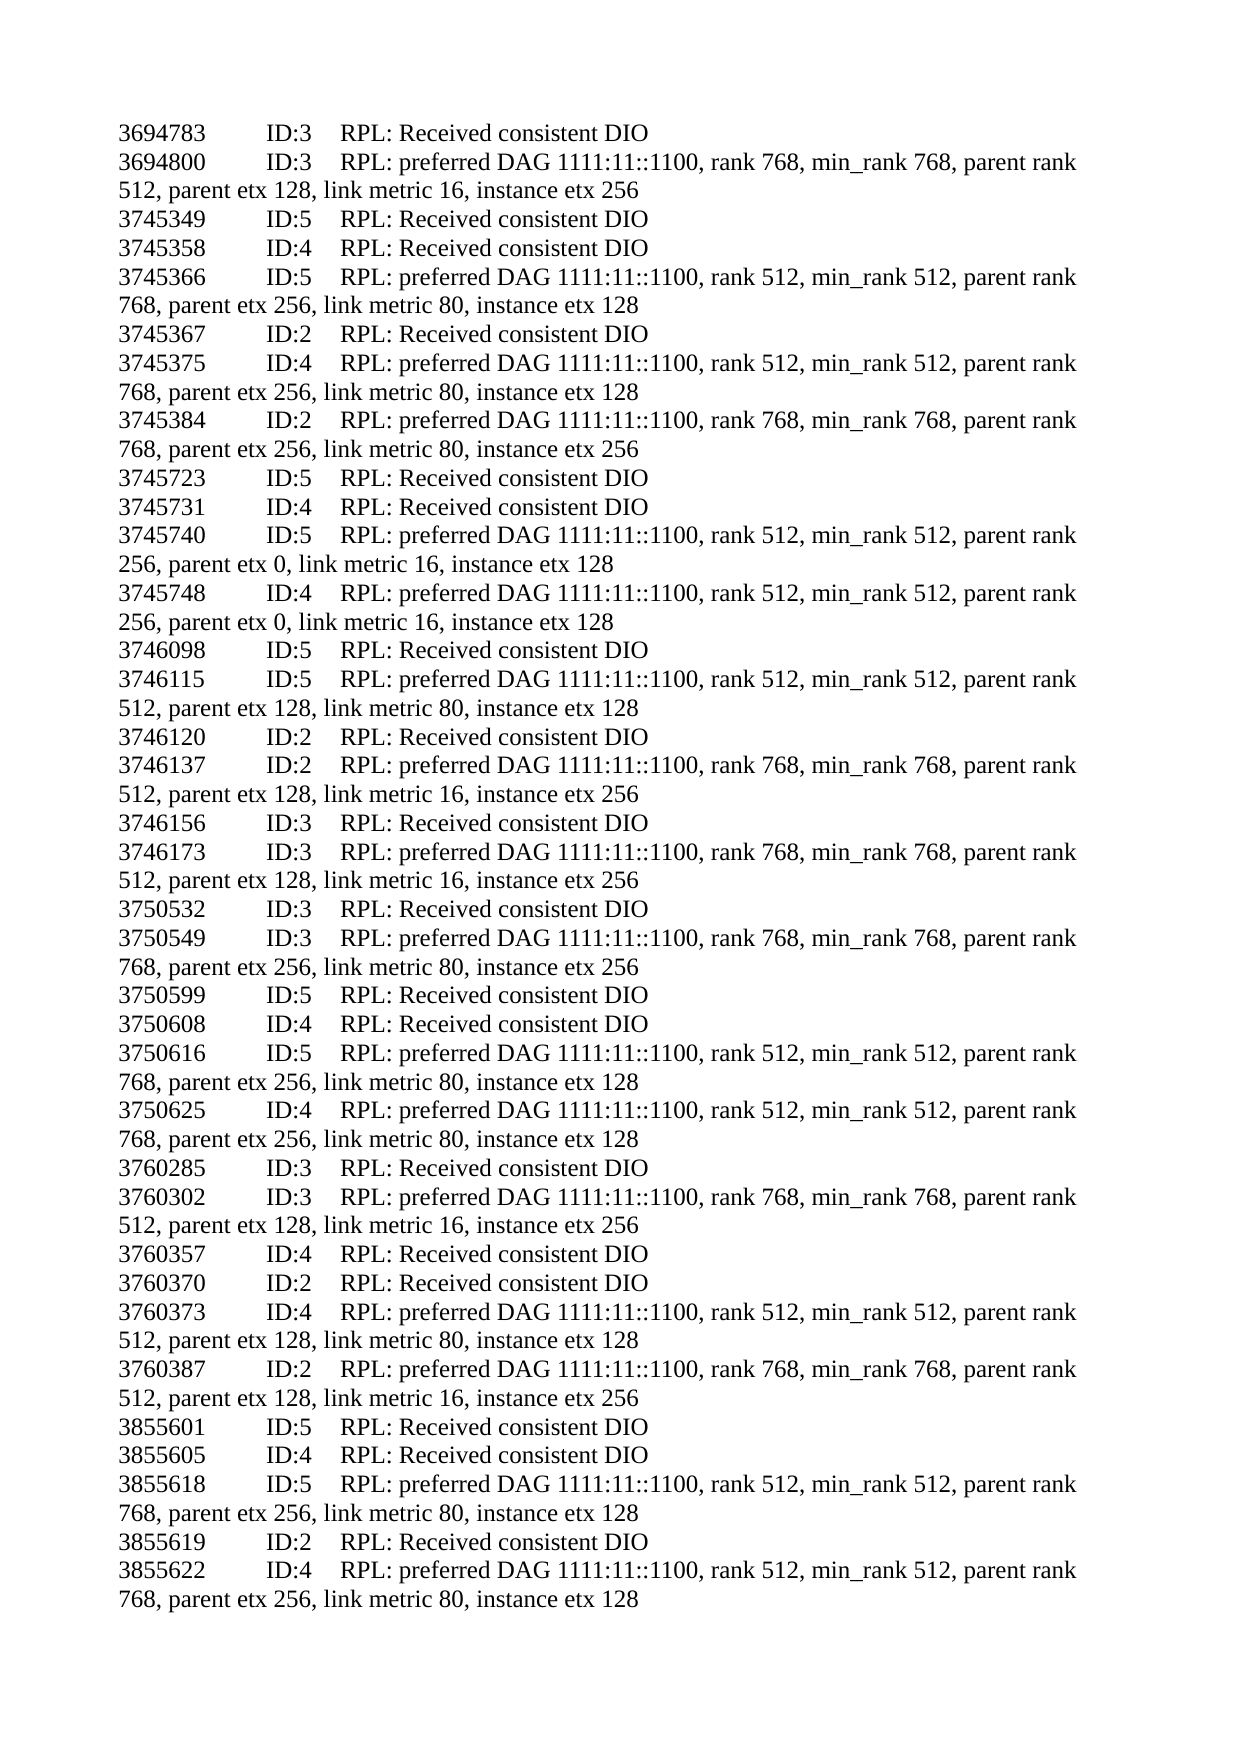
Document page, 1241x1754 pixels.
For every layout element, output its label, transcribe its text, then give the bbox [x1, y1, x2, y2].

text 3855605 ID:4 RPL: Received consistent DIO [118, 1441, 1122, 1469]
text 3746098 ID:5 RPL: Received consistent DIO [118, 636, 1122, 664]
text 3760387 ID:2 RPL: preferred DAG 1111:11::1100, rank 768, min_rank 768, parent rank 512, parent etx 128, link metric 16, instance etx 256 [118, 1354, 1122, 1412]
text 3745748 ID:4 RPL: preferred DAG 1111:11::1100, rank 512, min_rank 512, parent rank 256, parent etx 0, link metric 16, instance etx 128 [118, 578, 1122, 636]
text 3760285 ID:3 RPL: Received consistent DIO [118, 1153, 1122, 1182]
text 3745384 ID:2 RPL: preferred DAG 1111:11::1100, rank 768, min_rank 768, parent rank 768, parent etx 256, link metric 80, instance etx 256 [118, 406, 1122, 463]
text 3760370 ID:2 RPL: Received consistent DIO [118, 1268, 1122, 1297]
text 3750599 ID:5 RPL: Received consistent DIO [118, 981, 1122, 1009]
text 3745723 ID:5 RPL: Received consistent DIO [118, 463, 1122, 492]
text 3745367 ID:2 RPL: Received consistent DIO [118, 319, 1122, 348]
text 3745740 ID:5 RPL: preferred DAG 1111:11::1100, rank 512, min_rank 512, parent rank 256, parent etx 0, link metric 16, instance etx 128 [118, 521, 1122, 578]
text 3694783 ID:3 RPL: Received consistent DIO [118, 118, 1122, 147]
text 3750532 ID:3 RPL: Received consistent DIO [118, 894, 1122, 923]
text 3745358 ID:4 RPL: Received consistent DIO [118, 233, 1122, 262]
text 3855619 ID:2 RPL: Received consistent DIO [118, 1527, 1122, 1556]
text 3745375 ID:4 RPL: preferred DAG 1111:11::1100, rank 512, min_rank 512, parent rank 768, parent etx 256, link metric 80, instance etx 128 [118, 348, 1122, 406]
text 3746137 ID:2 RPL: preferred DAG 1111:11::1100, rank 768, min_rank 768, parent rank 512, parent etx 128, link metric 16, instance etx 256 [118, 751, 1122, 808]
text 3746120 ID:2 RPL: Received consistent DIO [118, 722, 1122, 751]
text 3746156 ID:3 RPL: Received consistent DIO [118, 808, 1122, 837]
text 3760357 ID:4 RPL: Received consistent DIO [118, 1239, 1122, 1268]
text 3745349 ID:5 RPL: Received consistent DIO [118, 204, 1122, 233]
text 3745366 ID:5 RPL: preferred DAG 1111:11::1100, rank 512, min_rank 512, parent rank 768, parent etx 256, link metric 80, instance etx 128 [118, 262, 1122, 319]
text 3760373 ID:4 RPL: preferred DAG 1111:11::1100, rank 512, min_rank 512, parent rank 512, parent etx 128, link metric 80, instance etx 128 [118, 1297, 1122, 1354]
text 3750625 ID:4 RPL: preferred DAG 1111:11::1100, rank 512, min_rank 512, parent rank 768, parent etx 256, link metric 80, instance etx 128 [118, 1096, 1122, 1153]
text 3746173 ID:3 RPL: preferred DAG 1111:11::1100, rank 768, min_rank 768, parent rank 512, parent etx 128, link metric 16, instance etx 256 [118, 837, 1122, 894]
text 3760302 ID:3 RPL: preferred DAG 1111:11::1100, rank 768, min_rank 768, parent rank 512, parent etx 128, link metric 16, instance etx 256 [118, 1182, 1122, 1239]
text 3750549 ID:3 RPL: preferred DAG 1111:11::1100, rank 768, min_rank 768, parent rank 768, parent etx 256, link metric 80, instance etx 256 [118, 923, 1122, 981]
text 3855618 ID:5 RPL: preferred DAG 1111:11::1100, rank 512, min_rank 512, parent rank 768, parent etx 256, link metric 80, instance etx 128 [118, 1469, 1122, 1527]
text 3855622 ID:4 RPL: preferred DAG 1111:11::1100, rank 512, min_rank 512, parent rank 768, parent etx 256, link metric 80, instance etx 128 [118, 1556, 1122, 1613]
text 3745731 ID:4 RPL: Received consistent DIO [118, 492, 1122, 521]
text 3855601 ID:5 RPL: Received consistent DIO [118, 1412, 1122, 1441]
text 3750616 ID:5 RPL: preferred DAG 1111:11::1100, rank 512, min_rank 512, parent rank 768, parent etx 256, link metric 80, instance etx 128 [118, 1038, 1122, 1096]
text 3694800 ID:3 RPL: preferred DAG 1111:11::1100, rank 768, min_rank 768, parent rank 512, parent etx 128, link metric 16, instance etx 256 [118, 147, 1122, 204]
text 3750608 ID:4 RPL: Received consistent DIO [118, 1009, 1122, 1038]
text 3746115 ID:5 RPL: preferred DAG 1111:11::1100, rank 512, min_rank 512, parent rank 512, parent etx 128, link metric 80, instance etx 128 [118, 664, 1122, 722]
